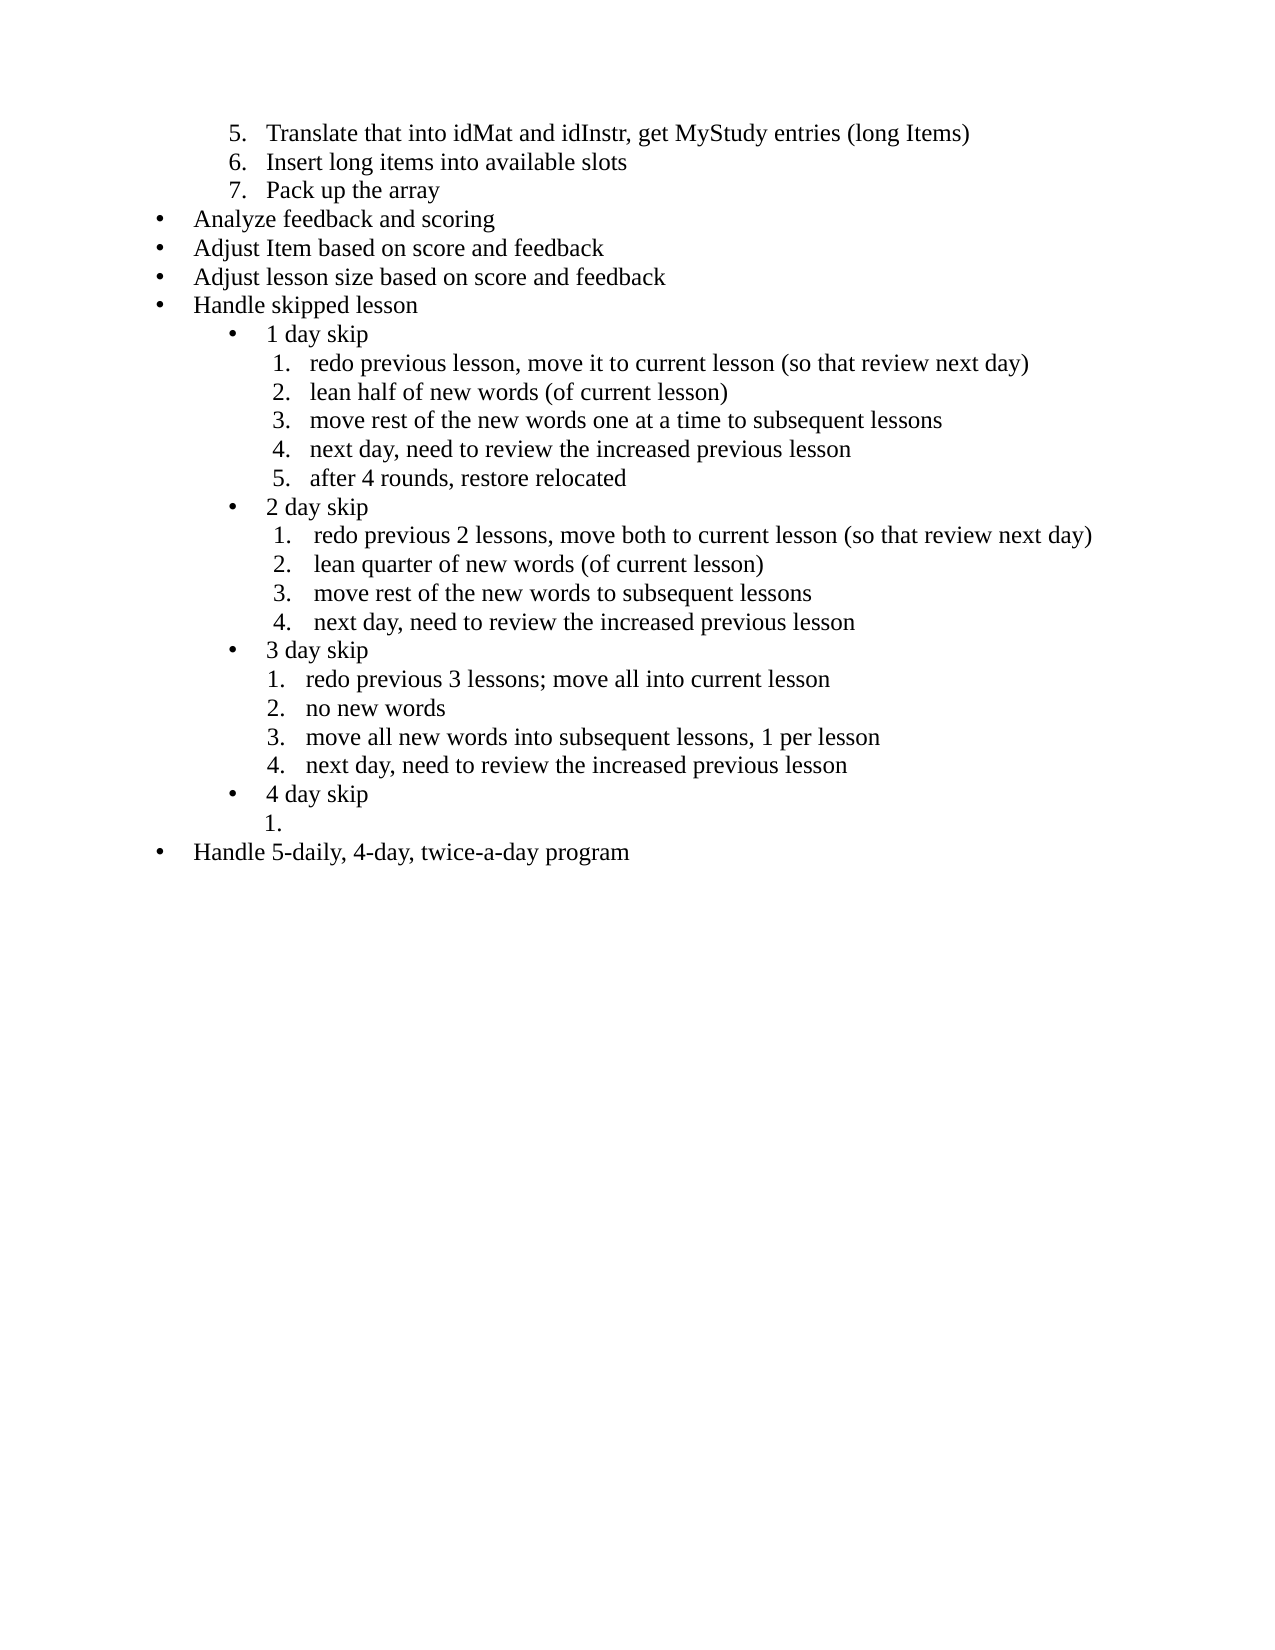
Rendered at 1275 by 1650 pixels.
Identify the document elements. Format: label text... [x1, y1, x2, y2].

list move all new words into subsequent lessons, 1 per lesson [267, 722, 1157, 751]
list no new words [267, 693, 1157, 722]
list move rest of the new words to subsequent lessons [270, 578, 1157, 607]
list redo previous 3 lessons; move all into current lesson [267, 664, 1157, 693]
list 1 day skip [228, 319, 1157, 348]
list Handle 5-daily, 4-day, twice-a-day program [156, 837, 1157, 866]
list lean half of new words (of current lesson) [272, 377, 1157, 406]
list Adjust lesson size based on score and feedback [156, 262, 1157, 291]
list move rest of the new words one at a time to subsequent lessons [272, 406, 1157, 434]
list redo previous lesson, move it to current lesson (so that review next day) [272, 348, 1157, 377]
list 2 day skip [228, 492, 1157, 521]
list next day, need to review the increased previous lesson [272, 434, 1157, 463]
list next day, need to review the increased previous lesson [270, 607, 1157, 636]
list Translate that into idMat and idInstr, get MyStudy entries (long Items) [228, 118, 1157, 147]
list lean quarter of new words (of current lesson) [270, 549, 1157, 578]
list redo previous 2 lessons, move both to current lesson (so that review next day) [270, 521, 1157, 549]
list 3 day skip [228, 636, 1157, 664]
list next day, need to review the increased previous lesson [267, 751, 1157, 779]
list Insert long items into available slots [228, 147, 1157, 176]
list after 4 rounds, restore relocated [272, 463, 1157, 492]
list Analyze feedback and scoring [156, 204, 1157, 233]
list 4 day skip [228, 779, 1157, 808]
list Pack up the array [228, 176, 1157, 204]
list Adjust Item based on score and feedback [156, 233, 1157, 262]
list Handle skipped lesson [156, 291, 1157, 319]
